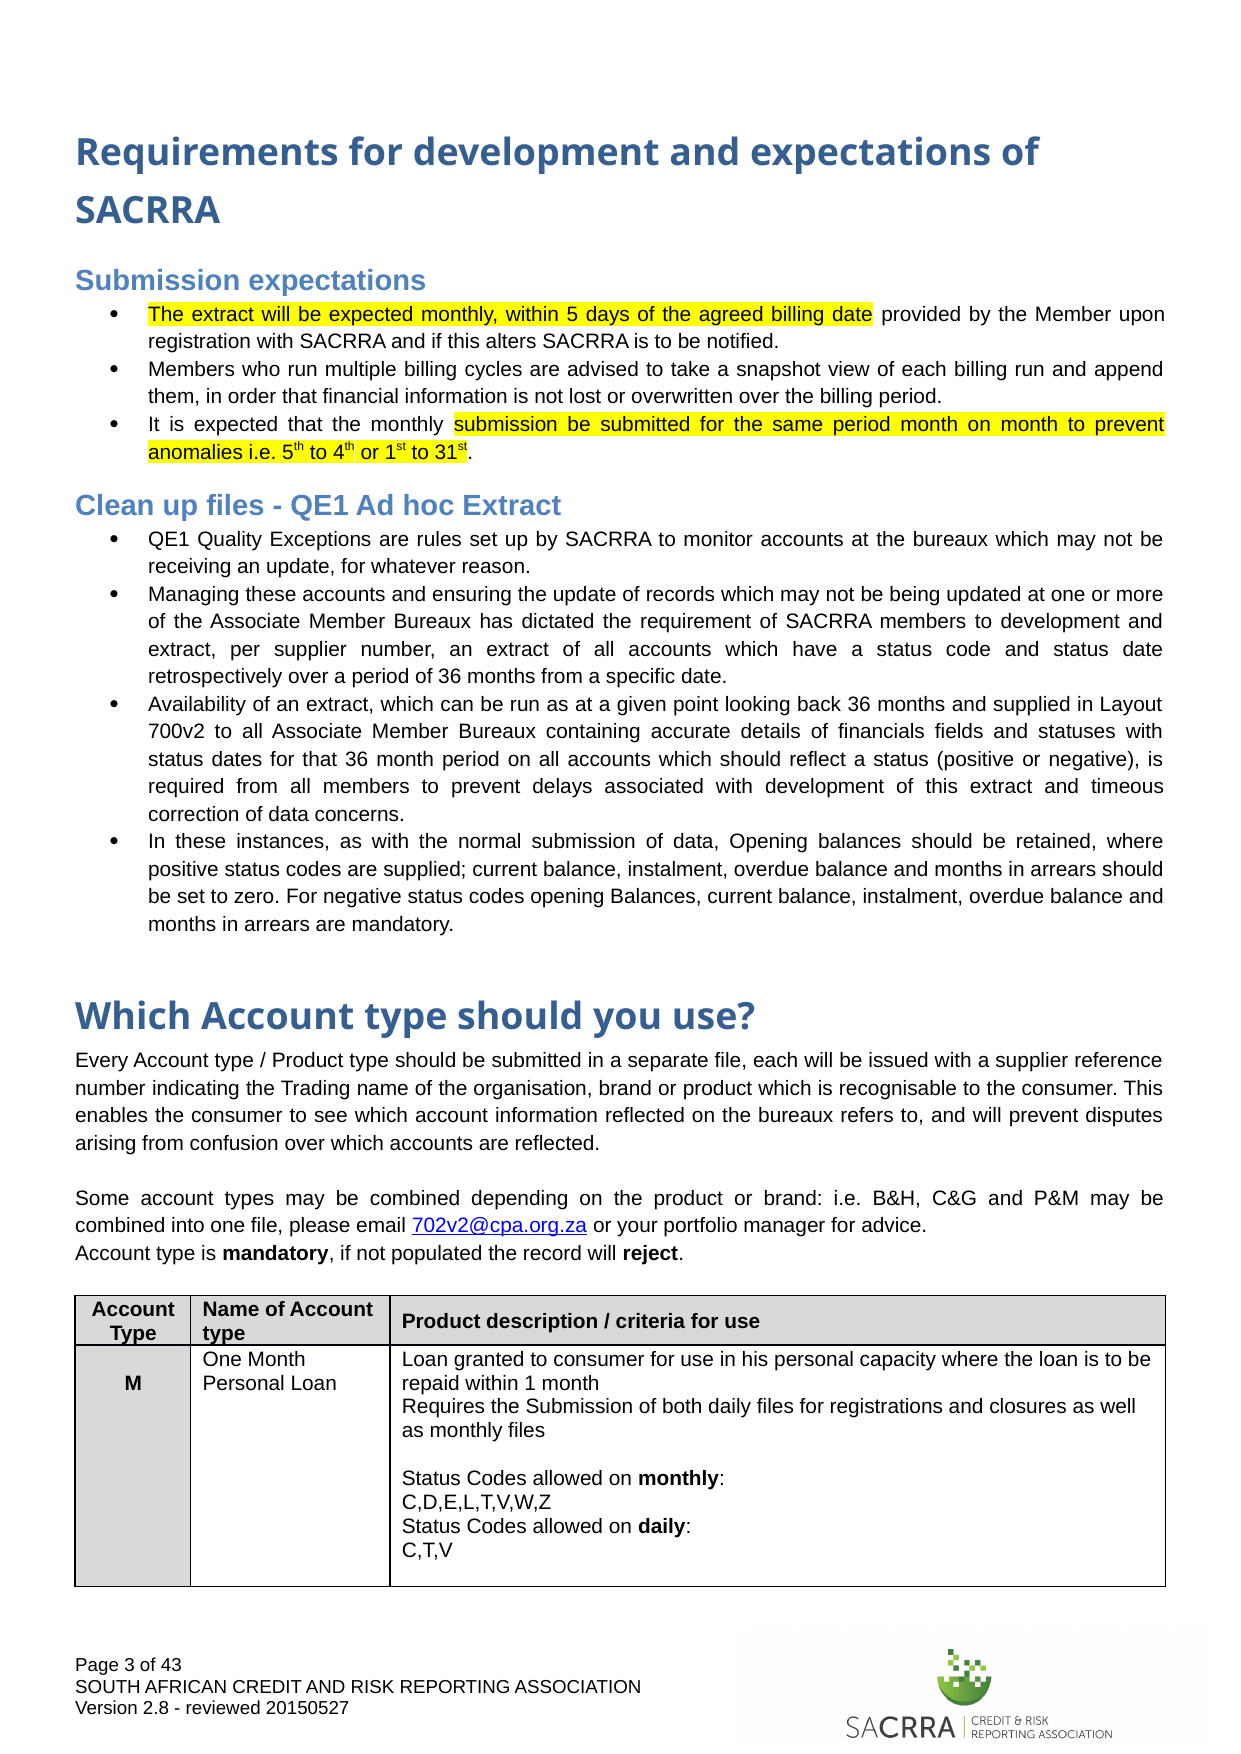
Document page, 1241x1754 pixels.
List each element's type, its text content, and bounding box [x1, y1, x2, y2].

subtitle Requirements for development and expectations of SACRRA [75, 125, 1165, 235]
subtitle Which Account type should you use? [75, 989, 1165, 1040]
list In these instances, as with the normal submission of data, Opening balances should be retained, where positive status codes are supplied; current balance, instalment, overdue balance and months in arrears should be set to zero. For negative status codes opening Balances, current balance, instalment, overdue balance and months in arrears are mandatory. [110, 829, 1165, 936]
list Managing these accounts and ensuring the update of records which may not be being updated at one or more of the Associate Member Bureaux has dictated the requirement of SACRRA members to development and extract, per supplier number, an extract of all accounts which have a status code and status date retrospectively over a period of 36 months from a specific date. [110, 581, 1165, 688]
table_header Name of Account type [191, 1296, 389, 1344]
list Availability of an extract, which can be run as at a given point looking back 36 months and supplied in Layout 700v2 to all Associate Member Bureaux containing accurate details of financials fields and statuses with status dates for that 36 month period on all accounts which should reflect a status (positive or negative), is required from all members to prevent delays associated with development of this extract and timeous correction of data concerns. [110, 692, 1165, 826]
list Members who run multiple billing cycles are advised to take a snapshot view of each billing run and append them, in order that financial information is not lost or overwritten over the billing period. [110, 357, 1165, 408]
text Some account types may be combined depending on the product or brand: i.e. B&H, C&G and P&M may be combined into one file, please email 702v2@cpa.org.za or your portfolio manager for advice. [75, 1185, 1165, 1237]
subtitle Submission expectations [75, 263, 1165, 297]
text Account type is mandatory, if not populated the record will reject. [75, 1240, 1165, 1264]
table_header Product description / criteria for use [391, 1296, 1165, 1344]
table_header Loan granted to consumer for use in his personal capacity where the loan is to be repaid within 1 month Requires the Submission of both daily files for registrations and closures as well as monthly files Status Codes allowed on monthly: C,D,E,L,T,V,W,Z Status Codes allowed on daily: C,T,V [391, 1346, 1165, 1586]
list QE1 Quality Exceptions are rules set up by SACRRA to monitor accounts at the bureaux which may not be receiving an update, for whatever reason. [110, 526, 1165, 578]
text Every Account type / Product type should be submitted in a separate file, each will be issued with a supplier reference number indicating the Trading name of the organisation, brand or product which is recognisable to the consumer. This enables the consumer to see which account information reflected on the bureaux refers to, and will prevent disputes arising from confusion over which accounts are reflected. [75, 1048, 1165, 1154]
subtitle Clean up files - QE1 Ad hoc Extract [75, 488, 1165, 521]
table_header Account Type [76, 1296, 190, 1344]
list The extract will be expected monthly, within 5 days of the agreed billing date provided by the Member upon registration with SACRRA and if this alters SACRRA is to be notified. [110, 302, 1165, 353]
picture [738, 1627, 1209, 1746]
table_header M [76, 1346, 190, 1586]
table_header One Month Personal Loan [191, 1346, 389, 1586]
list It is expected that the monthly submission be submitted for the same period month on month to prevent anomalies i.e. 5th to 4th or 1st to 31st. [110, 412, 1165, 463]
